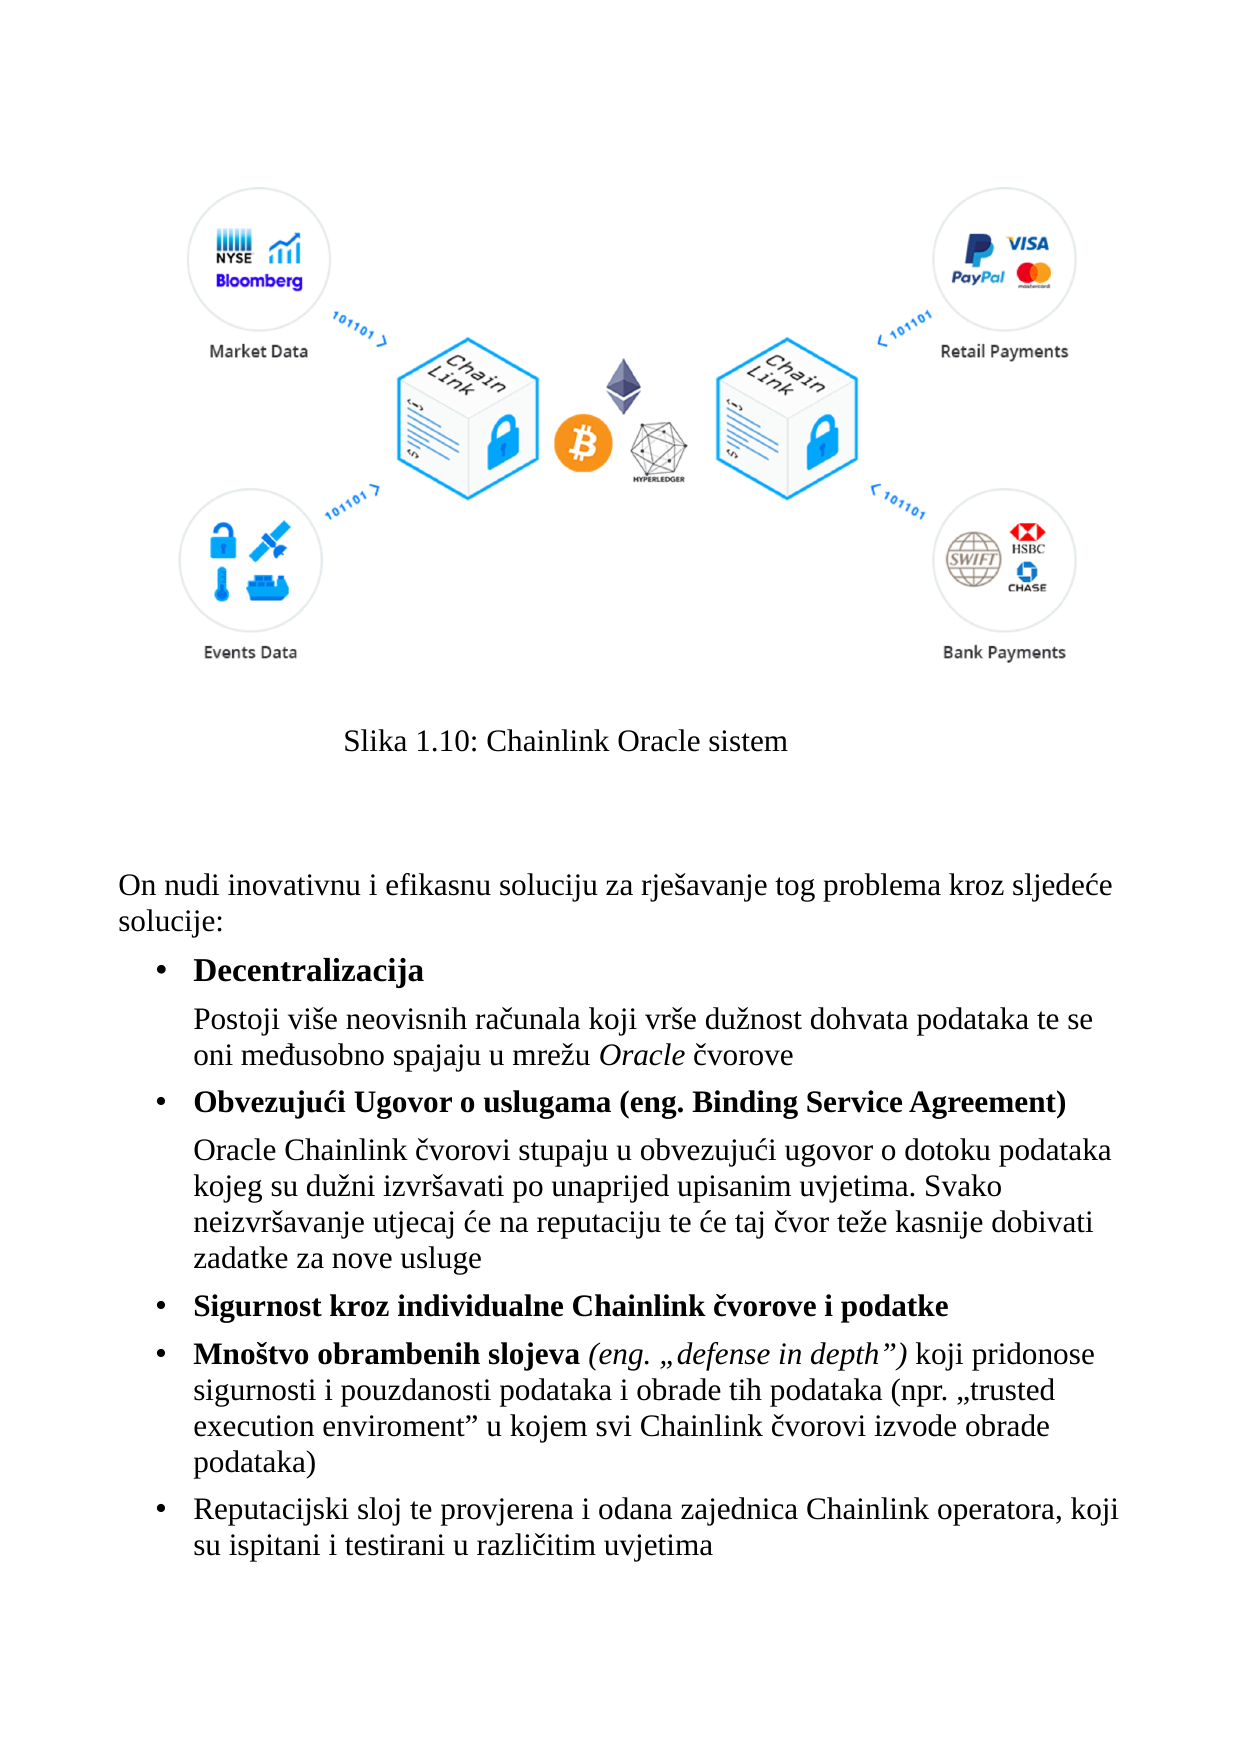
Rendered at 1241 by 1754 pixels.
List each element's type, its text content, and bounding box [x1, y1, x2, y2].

list Decentralizacija [156, 950, 1122, 988]
text Oracle Chainlink čvorovi stupaju u obvezujući ugovor o dotoku podataka kojeg su dužni izvršavati po unaprijed upisanim uvjetima. Svako neizvršavanje utjecaj će na reputaciju te će taj čvor teže kasnije dobivati zadatke za nove usluge [118, 1132, 1122, 1275]
list Obvezujući Ugovor o uslugama (eng. Binding Service Agreement) [156, 1084, 1122, 1120]
text Slika 1.10: Chainlink Oracle sistem [118, 723, 1122, 758]
text On nudi inovativnu i efikasnu soluciju za rješavanje tog problema kroz sljedeće solucije: [118, 866, 1122, 938]
list Postoji više neovisnih računala koji vrše dužnost dohvata podataka te se oni međusobno spajaju u mrežu Oracle čvorove [156, 1000, 1122, 1072]
list Mnoštvo obrambenih slojeva (eng. „defense in depth”) koji pridonose sigurnosti i pouzdanosti podataka i obrade tih podataka (npr. „trusted execution enviroment” u kojem svi Chainlink čvorovi izvode obrade podataka) [156, 1335, 1122, 1479]
list Sigurnost kroz individualne Chainlink čvorove i podatke [156, 1287, 1122, 1323]
list Reputacijski sloj te provjerena i odana zajednica Chainlink operatora, koji su ispitani i testirani u različitim uvjetima [156, 1491, 1122, 1562]
picture [123, 160, 1117, 675]
